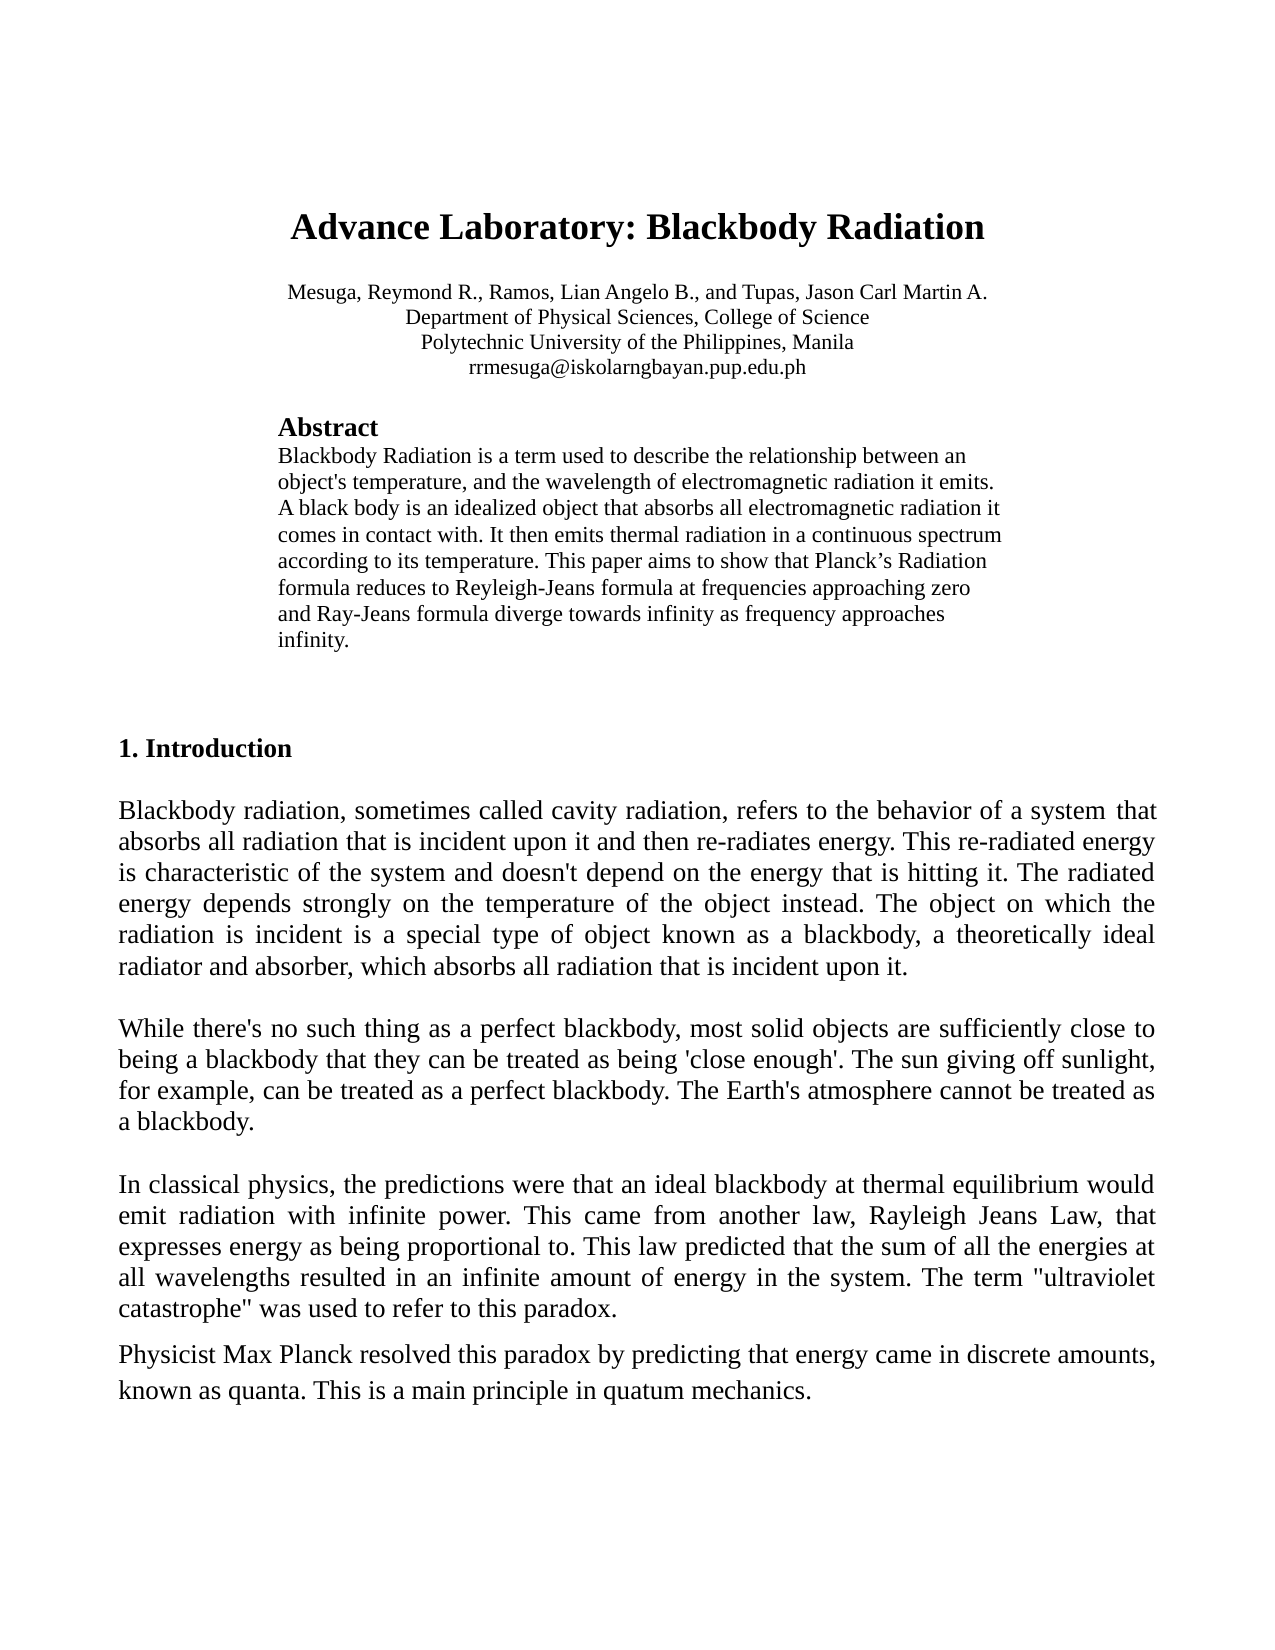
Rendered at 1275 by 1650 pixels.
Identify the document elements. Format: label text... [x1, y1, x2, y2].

text Blackbody Radiation is a term used to describe the relationship between an object's temperature, and the wavelength of electromagnetic radiation it emits. A black body is an idealized object that absorbs all electromagnetic radiation it comes in contact with. It then emits thermal radiation in a continuous spectrum according to its temperature. This paper aims to show that Planck’s Radiation formula reduces to Reyleigh-Jeans formula at frequencies approaching zero and Ray-Jeans formula diverge towards infinity as frequency approaches infinity. [278, 442, 1009, 653]
text Department of Physical Sciences, College of Science [118, 304, 1157, 329]
text In classical physics, the predictions were that an ideal blackbody at thermal equilibrium would emit radiation with infinite power. This came from another law, Rayleigh Jeans Law, that expresses energy as being proportional to. This law predicted that the sum of all the energies at all wavelengths resulted in an infinite amount of energy in the system. The term "ultraviolet catastrophe" was used to refer to this paradox. [118, 1168, 1157, 1323]
text Polytechnic University of the Philippines, Manila [118, 329, 1157, 354]
text Mesuga, Reymond R., Ramos, Lian Angelo B., and Tupas, Jason Carl Martin A. [118, 279, 1157, 304]
text While there's no such thing as a perfect blackbody, most solid objects are sufficiently close to being a blackbody that they can be treated as being 'close enough'. The sun giving off sunlight, for example, can be treated as a perfect blackbody. The Earth's atmosphere cannot be treated as a blackbody. [118, 1012, 1157, 1137]
text Blackbody radiation, sometimes called cavity radiation, refers to the behavior of a system that absorbs all radiation that is incident upon it and then re-radiates energy. This re-radiated energy is characteristic of the system and doesn't depend on the energy that is hitting it. The radiated energy depends strongly on the temperature of the object instead. The object on which the radiation is incident is a special type of object known as a blackbody, a theoretically ideal radiator and absorber, which absorbs all radiation that is incident upon it. [118, 794, 1157, 981]
text Advance Laboratory: Blackbody Radiation [118, 204, 1157, 247]
text Abstract [278, 411, 1157, 442]
text 1. Introduction [118, 732, 1157, 763]
text rrmesuga@iskolarngbayan.pup.edu.ph [118, 354, 1157, 379]
text Physicist Max Planck resolved this paradox by predicting that energy came in discrete amounts, known as quanta. This is a main principle in quatum mechanics. [118, 1338, 1157, 1405]
